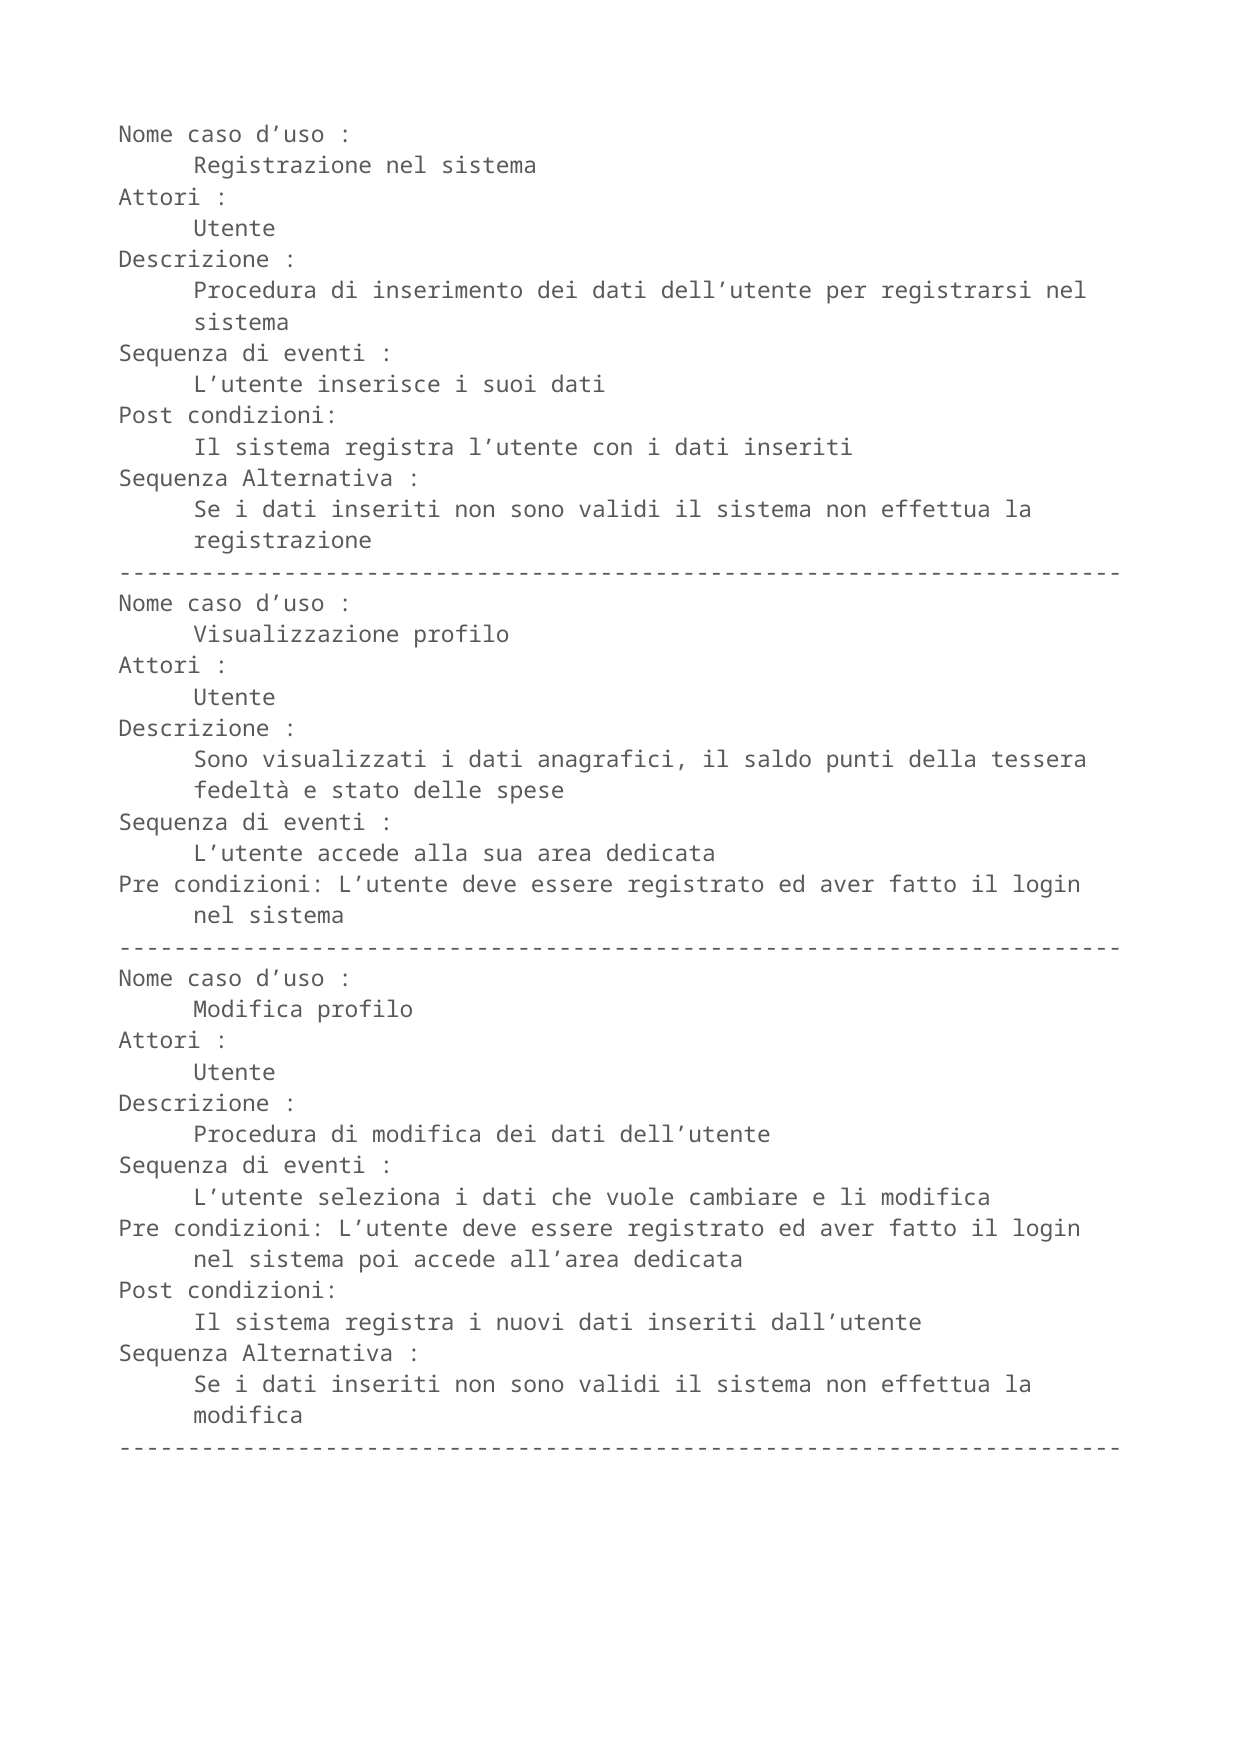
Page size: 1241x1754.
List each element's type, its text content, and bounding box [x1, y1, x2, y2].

text ------------------------------------------------------------------------- [118, 556, 1122, 587]
text Utente [118, 212, 1122, 243]
text Attori : [118, 181, 1122, 212]
text Sequenza di eventi : [118, 1149, 1122, 1181]
text Utente [118, 681, 1122, 712]
text Attori : [118, 649, 1122, 681]
text Registrazione nel sistema [118, 149, 1122, 181]
text Pre condizioni: L’utente deve essere registrato ed aver fatto il login nel sistema poi accede all’area dedicata [118, 1212, 1122, 1274]
text Il sistema registra l’utente con i dati inseriti [118, 431, 1122, 462]
text Utente [118, 1056, 1122, 1087]
text Sequenza di eventi : [118, 337, 1122, 368]
text Nome caso d’uso : [118, 587, 1122, 618]
text Attori : [118, 1024, 1122, 1056]
text Sequenza Alternativa : [118, 462, 1122, 493]
text Pre condizioni: L’utente deve essere registrato ed aver fatto il login nel sistema [118, 868, 1122, 931]
text Descrizione : [118, 243, 1122, 274]
text Descrizione : [118, 1087, 1122, 1118]
text L’utente inserisce i suoi dati [118, 368, 1122, 399]
text Nome caso d’uso : [118, 962, 1122, 993]
text Sono visualizzati i dati anagrafici, il saldo punti della tessera fedeltà e stato delle spese [118, 743, 1122, 806]
text Descrizione : [118, 712, 1122, 743]
text Procedura di modifica dei dati dell’utente [118, 1118, 1122, 1149]
text L’utente accede alla sua area dedicata [118, 837, 1122, 868]
text Il sistema registra i nuovi dati inseriti dall’utente [118, 1306, 1122, 1337]
text Post condizioni: [118, 1274, 1122, 1306]
text Se i dati inseriti non sono validi il sistema non effettua la modifica [118, 1368, 1122, 1431]
text ------------------------------------------------------------------------- [118, 931, 1122, 962]
text Nome caso d’uso : [118, 118, 1122, 149]
text Procedura di inserimento dei dati dell’utente per registrarsi nel sistema [118, 274, 1122, 337]
text Modifica profilo [118, 993, 1122, 1024]
text L’utente seleziona i dati che vuole cambiare e li modifica [118, 1181, 1122, 1212]
text Visualizzazione profilo [118, 618, 1122, 649]
text Sequenza Alternativa : [118, 1337, 1122, 1368]
text Post condizioni: [118, 399, 1122, 431]
text Sequenza di eventi : [118, 806, 1122, 837]
text ------------------------------------------------------------------------- [118, 1431, 1122, 1462]
text Se i dati inseriti non sono validi il sistema non effettua la registrazione [118, 493, 1122, 556]
